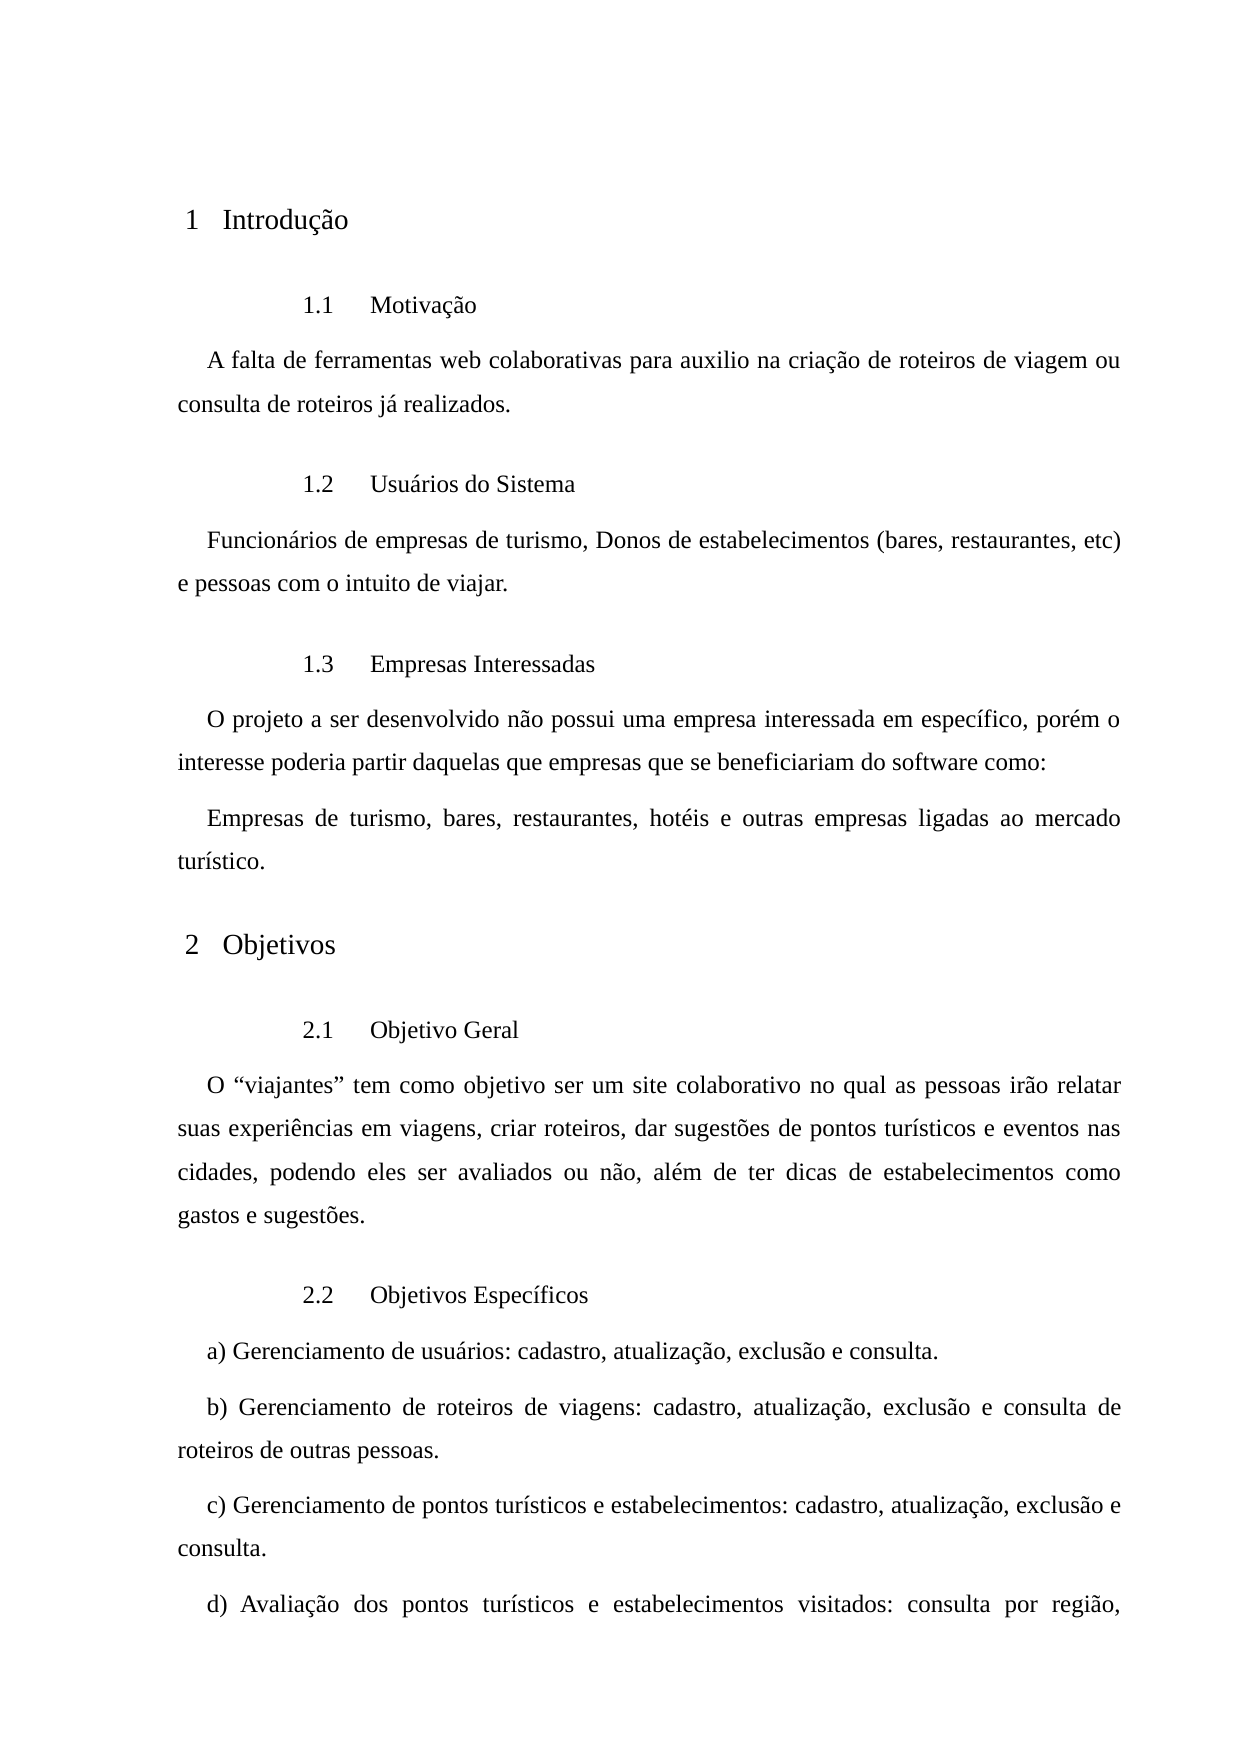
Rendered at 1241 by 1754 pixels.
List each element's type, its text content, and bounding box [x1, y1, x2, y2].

text Empresas de turismo, bares, restaurantes, hotéis e outras empresas ligadas ao mercado turístico. [177, 803, 1122, 875]
text Funcionários de empresas de turismo, Donos de estabelecimentos (bares, restaurantes, etc) e pessoas com o intuito de viajar. [177, 525, 1122, 597]
text O “viajantes” tem como objetivo ser um site colaborativo no qual as pessoas irão relatar suas experiências em viagens, criar roteiros, dar sugestões de pontos turísticos e eventos nas cidades, podendo eles ser avaliados ou não, além de ter dicas de estabelecimentos como gastos e sugestões. [177, 1070, 1122, 1228]
subtitle Usuários do Sistema [222, 469, 1122, 498]
text O projeto a ser desenvolvido não possui uma empresa interessada em específico, porém o interesse poderia partir daquelas que empresas que se beneficiariam do software como: [177, 704, 1122, 776]
subtitle Empresas Interessadas [222, 649, 1122, 677]
text A falta de ferramentas web colaborativas para auxilio na criação de roteiros de viagem ou consulta de roteiros já realizados. [177, 346, 1122, 417]
subtitle Objetivo Geral [222, 1015, 1122, 1043]
subtitle Introdução [177, 202, 1122, 236]
text d) Avaliação dos pontos turísticos e estabelecimentos visitados: consulta por região, [177, 1589, 1122, 1618]
subtitle Motivação [222, 290, 1122, 319]
text a) Gerenciamento de usuários: cadastro, atualização, exclusão e consulta. [177, 1336, 1122, 1365]
text c) Gerenciamento de pontos turísticos e estabelecimentos: cadastro, atualização, exclusão e consulta. [177, 1490, 1122, 1562]
subtitle Objetivos [177, 927, 1122, 960]
text b) Gerenciamento de roteiros de viagens: cadastro, atualização, exclusão e consulta de roteiros de outras pessoas. [177, 1392, 1122, 1463]
subtitle Objetivos Específicos [222, 1280, 1122, 1309]
